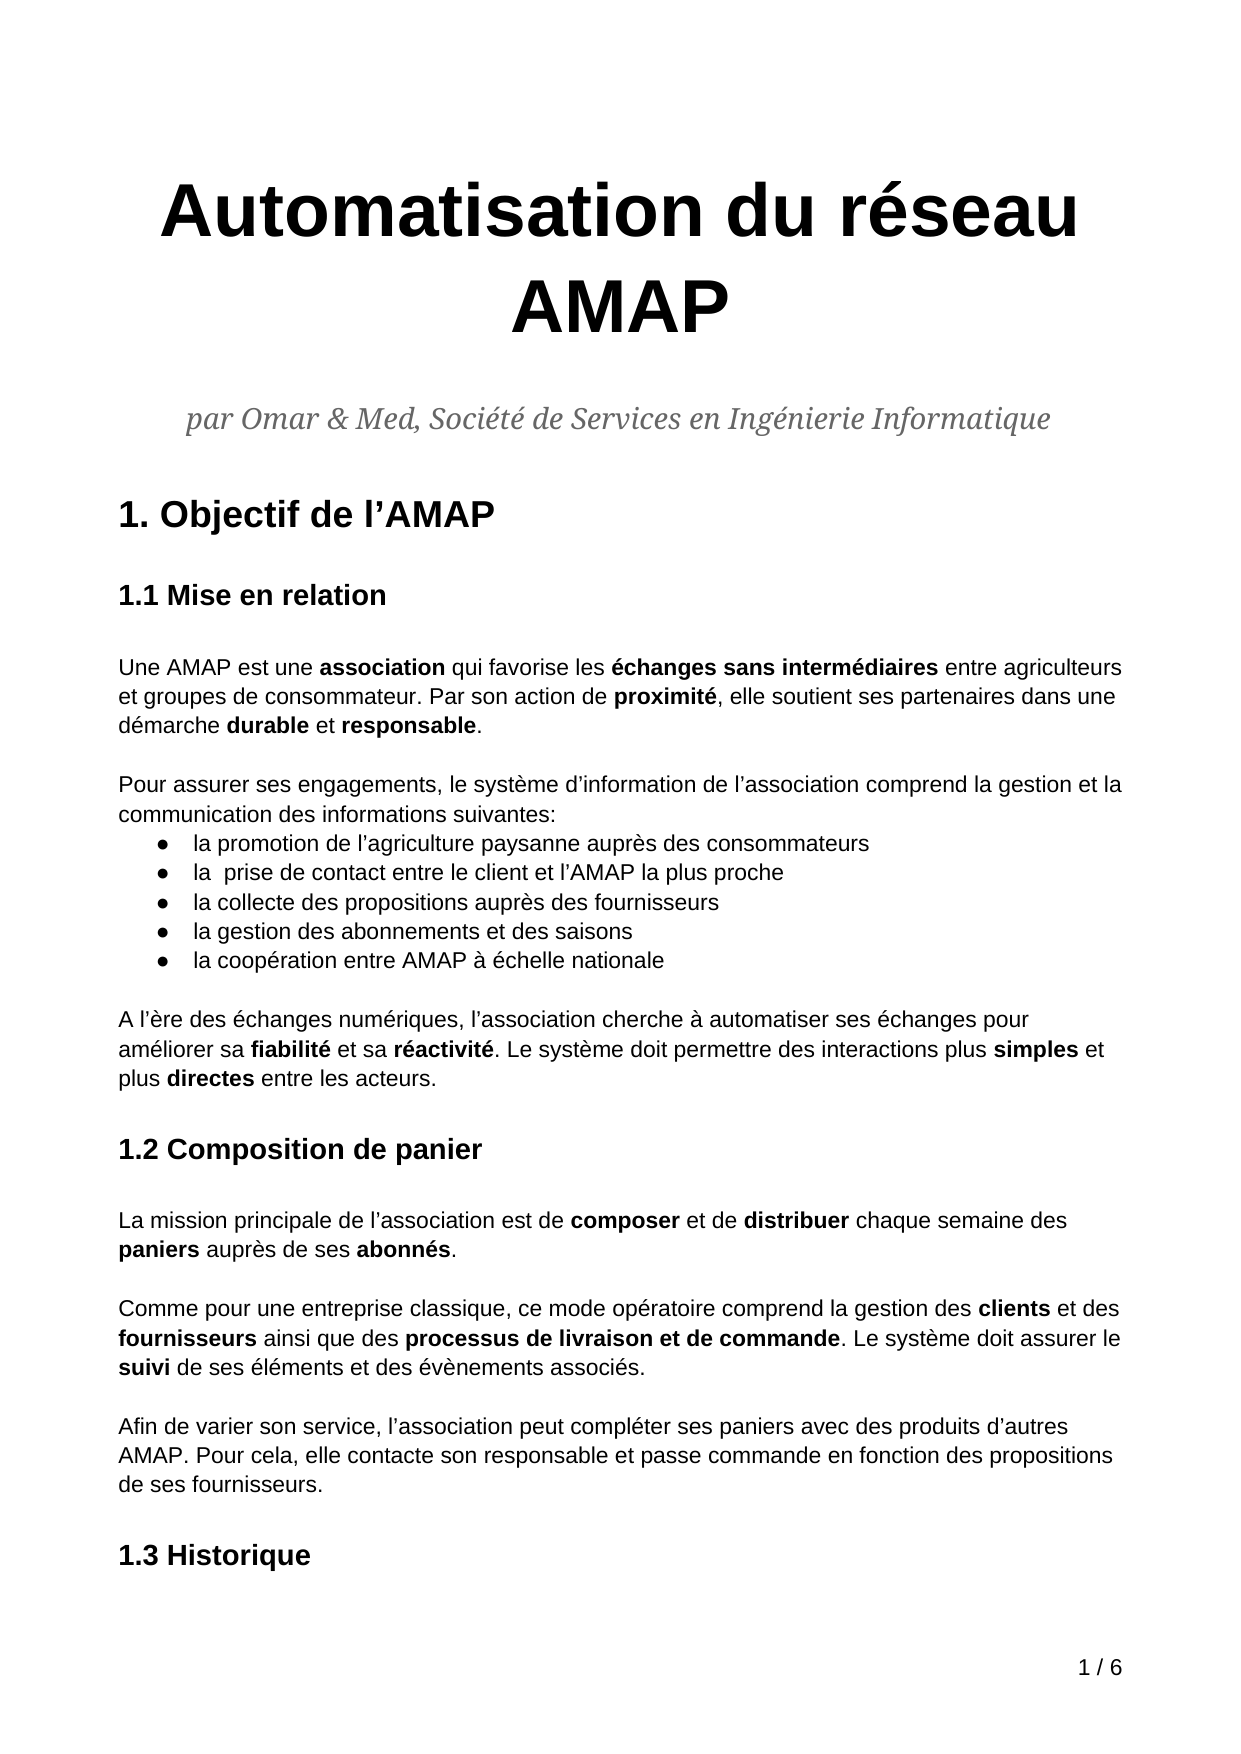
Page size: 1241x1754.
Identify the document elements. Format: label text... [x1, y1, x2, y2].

text A l’ère des échanges numériques, l’association cherche à automatiser ses échanges pour améliorer sa fiabilité et sa réactivité. Le système doit permettre des interactions plus simples et plus directes entre les acteurs. [118, 1007, 1122, 1091]
list la gestion des abonnements et des saisons [156, 919, 1122, 944]
list la prise de contact entre le client et l’AMAP la plus proche [156, 860, 1122, 886]
subtitle 1. Objectif de l’AMAP [118, 494, 1122, 536]
list la promotion de l’agriculture paysanne auprès des consommateurs [156, 831, 1122, 856]
text Pour assurer ses engagements, le système d’information de l’association comprend la gestion et la communication des informations suivantes: [118, 772, 1122, 827]
subtitle 1.2 Composition de panier [118, 1133, 1122, 1165]
list la coopération entre AMAP à échelle nationale [156, 948, 1122, 974]
text Une AMAP est une association qui favorise les échanges sans intermédiaires entre agriculteurs et groupes de consommateur. Par son action de proximité, elle soutient ses partenaires dans une démarche durable et responsable. [118, 654, 1122, 739]
subtitle 1.1 Mise en relation [118, 579, 1122, 612]
text Afin de varier son service, l’association peut compléter ses paniers avec des produits d’autres AMAP. Pour cela, elle contacte son responsable et passe commande en fonction des propositions de ses fournisseurs. [118, 1413, 1122, 1498]
title Automatisation du réseau AMAP [118, 168, 1122, 348]
text La mission principale de l’association est de composer et de distribuer chaque semaine des paniers auprès de ses abonnés. [118, 1208, 1122, 1263]
list la collecte des propositions auprès des fournisseurs [156, 889, 1122, 915]
subtitle 1.3 Historique [118, 1539, 1122, 1572]
subtitle par Omar & Med, Société de Services en Ingénierie Informatique [118, 398, 1122, 438]
text Comme pour une entreprise classique, ce mode opératoire comprend la gestion des clients et des fournisseurs ainsi que des processus de livraison et de commande. Le système doit assurer le suivi de ses éléments et des évènements associés. [118, 1296, 1122, 1380]
